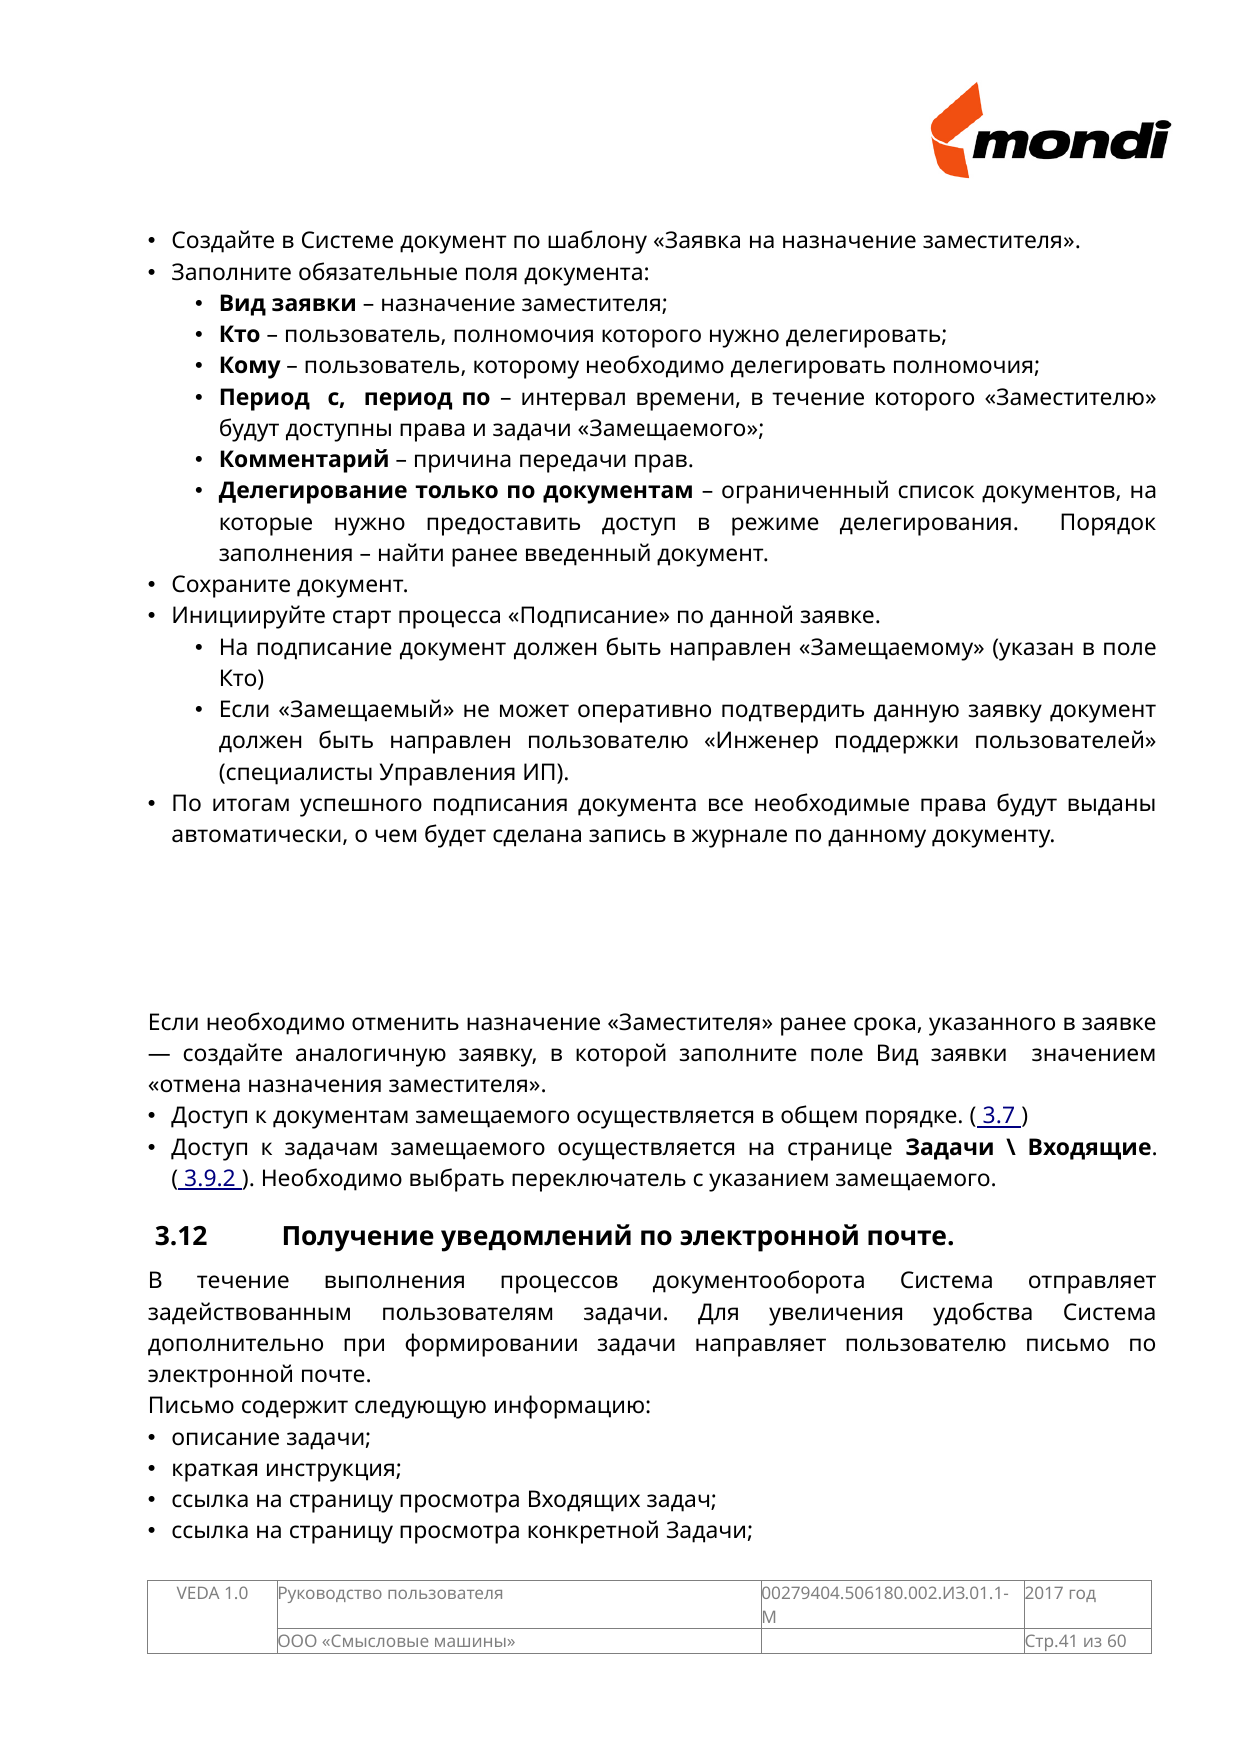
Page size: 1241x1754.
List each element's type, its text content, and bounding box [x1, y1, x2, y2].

list Вид заявки – назначение заместителя; [195, 287, 1157, 318]
list Кому – пользователь, которому необходимо делегировать полномочия; [195, 349, 1157, 381]
list ссылка на страницу просмотра конкретной Задачи; [148, 1514, 1157, 1546]
list Период с, период по – интервал времени, в течение которого «Заместителю» будут доступны права и задачи «Замещаемого»; [195, 381, 1157, 443]
list описание задачи; [148, 1421, 1157, 1452]
list Сохраните документ. [148, 568, 1157, 599]
list краткая инструкция; [148, 1452, 1157, 1483]
text В течение выполнения процессов документооборота Система отправляет задействованным пользователям задачи. Для увеличения удобства Система дополнительно при формировании задачи направляет пользователю письмо по электронной почте. [148, 1264, 1157, 1389]
text Письмо содержит следующую информацию: [148, 1389, 1157, 1421]
list Если «Замещаемый» не может оперативно подтвердить данную заявку документ должен быть направлен пользователю «Инженер поддержки пользователей» (специалисты Управления ИП). [195, 693, 1157, 787]
list Доступ к задачам замещаемого осуществляется на странице Задачи \ Входящие. (3.9.2). Необходимо выбрать переключатель с указанием замещаемого. [148, 1131, 1157, 1193]
list Создайте в Системе документ по шаблону «Заявка на назначение заместителя». [148, 224, 1157, 256]
list На подписание документ должен быть направлен «Замещаемому» (указан в поле Кто) [195, 631, 1157, 693]
list Заполните обязательные поля документа: [148, 256, 1157, 287]
list Доступ к документам замещаемого осуществляется в общем порядке. (3.7) [148, 1099, 1157, 1131]
list ссылка на страницу просмотра Входящих задач; [148, 1483, 1157, 1514]
text Если необходимо отменить назначение «Заместителя» ранее срока, указанного в заявке — создайте аналогичную заявку, в которой заполните поле Вид заявки значением «отмена назначения заместителя». [148, 1006, 1157, 1099]
list Комментарий – причина передачи прав. [195, 443, 1157, 474]
list Инициируйте старт процесса «Подписание» по данной заявке. [148, 599, 1157, 631]
list Кто – пользователь, полномочия которого нужно делегировать; [195, 318, 1157, 349]
list Делегирование только по документам – ограниченный список документов, на которые нужно предоставить доступ в режиме делегирования. Порядок заполнения – найти ранее введенный документ. [195, 474, 1157, 568]
list По итогам успешного подписания документа все необходимые права будут выданы автоматически, о чем будет сделана запись в журнале по данному документу. [148, 787, 1157, 849]
picture [921, 76, 1181, 188]
subtitle Получение уведомлений по электронной почте. [148, 1217, 1157, 1253]
